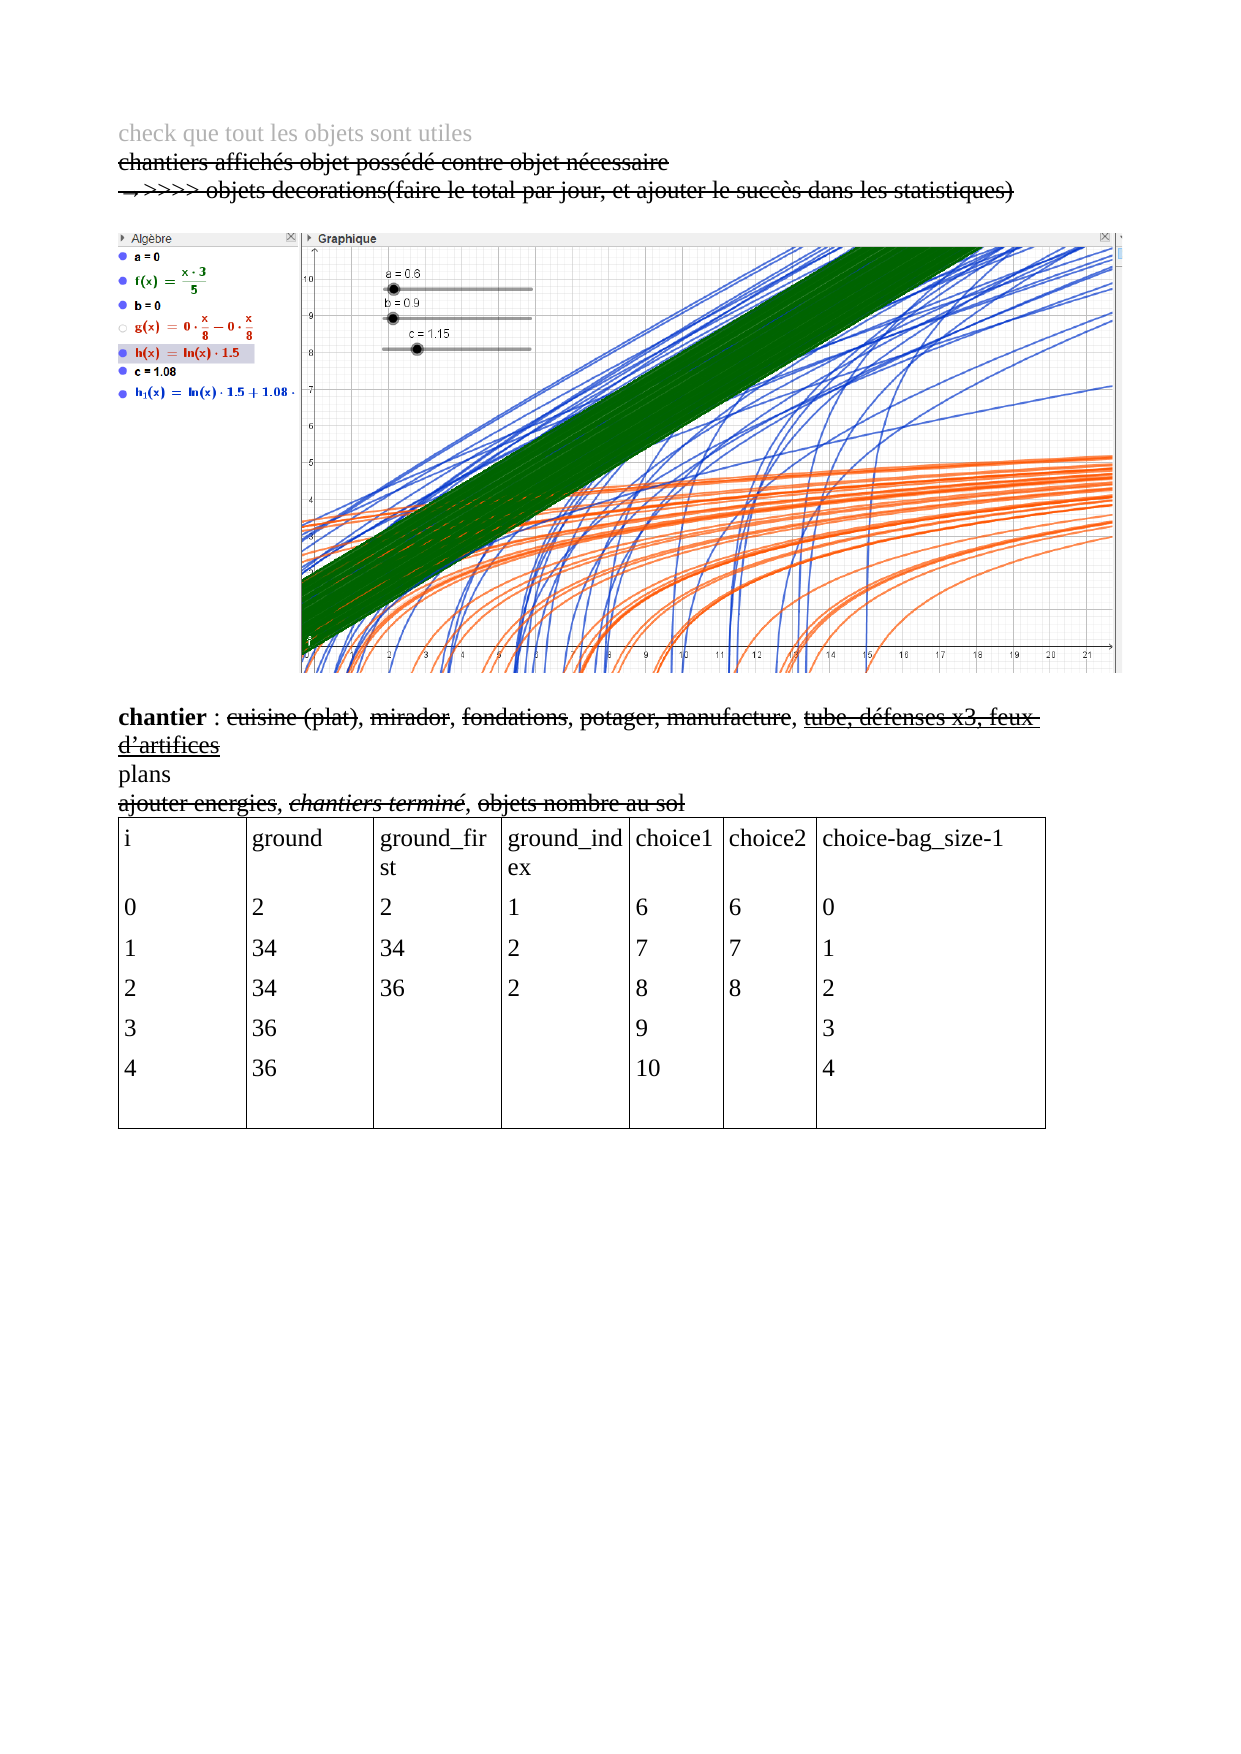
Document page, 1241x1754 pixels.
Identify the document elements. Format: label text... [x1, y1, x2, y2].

text ajouter energies, chantiers terminé, objets nombre au sol [118, 788, 1122, 817]
table_cell 6 [724, 887, 816, 927]
table_cell 36 [374, 967, 501, 1007]
table_cell [502, 1048, 629, 1088]
table_cell [724, 1048, 816, 1088]
table_cell [374, 1007, 501, 1047]
table_cell 0 [119, 887, 246, 927]
table_header ground_index [502, 818, 629, 887]
table_cell [502, 1088, 629, 1128]
table_cell [724, 1088, 816, 1128]
table_cell 1 [119, 927, 246, 967]
table_cell [247, 1088, 373, 1128]
text →>>>> objets decorations(faire le total par jour, et ajouter le succès dans les statistiques) [118, 176, 1122, 204]
table_cell [374, 1048, 501, 1088]
table_cell 6 [630, 887, 723, 927]
table_header ground_first [374, 818, 501, 887]
table_cell 2 [119, 967, 246, 1007]
table_cell 7 [630, 927, 723, 967]
text chantiers affichés objet possédé contre objet nécessaire [118, 147, 1122, 176]
text check que tout les objets sont utiles [118, 118, 1122, 147]
table_cell 2 [374, 887, 501, 927]
table_header ground [247, 818, 373, 887]
table_cell [817, 1088, 1045, 1128]
table_cell [502, 1007, 629, 1047]
table_cell [119, 1088, 246, 1128]
table_cell 4 [817, 1048, 1045, 1088]
table_cell 4 [119, 1048, 246, 1088]
table_header choice1 [630, 818, 723, 887]
table_cell [630, 1088, 723, 1128]
table_cell 34 [247, 927, 373, 967]
table_cell 9 [630, 1007, 723, 1047]
table_header choice2 [724, 818, 816, 887]
picture [118, 233, 1123, 673]
table_cell 3 [817, 1007, 1045, 1047]
table_cell 8 [724, 967, 816, 1007]
table_cell 1 [502, 887, 629, 927]
table_cell [374, 1088, 501, 1128]
table_cell 2 [502, 927, 629, 967]
table_cell 1 [817, 927, 1045, 967]
text chantier : cuisine (plat), mirador, fondations, potager, manufacture, tube, défenses x3, feux d’artifices [118, 702, 1122, 759]
table_cell 36 [247, 1048, 373, 1088]
text plans [118, 759, 1122, 788]
table_cell 7 [724, 927, 816, 967]
table_cell 36 [247, 1007, 373, 1047]
table_cell 0 [817, 887, 1045, 927]
table_cell 34 [374, 927, 501, 967]
table_cell 3 [119, 1007, 246, 1047]
table_cell 8 [630, 967, 723, 1007]
table_header choice-bag_size-1 [817, 818, 1045, 887]
table_cell 10 [630, 1048, 723, 1088]
table_cell 2 [247, 887, 373, 927]
table_cell 34 [247, 967, 373, 1007]
table_cell 2 [817, 967, 1045, 1007]
table_header i [119, 818, 246, 887]
table_cell [724, 1007, 816, 1047]
table_cell 2 [502, 967, 629, 1007]
